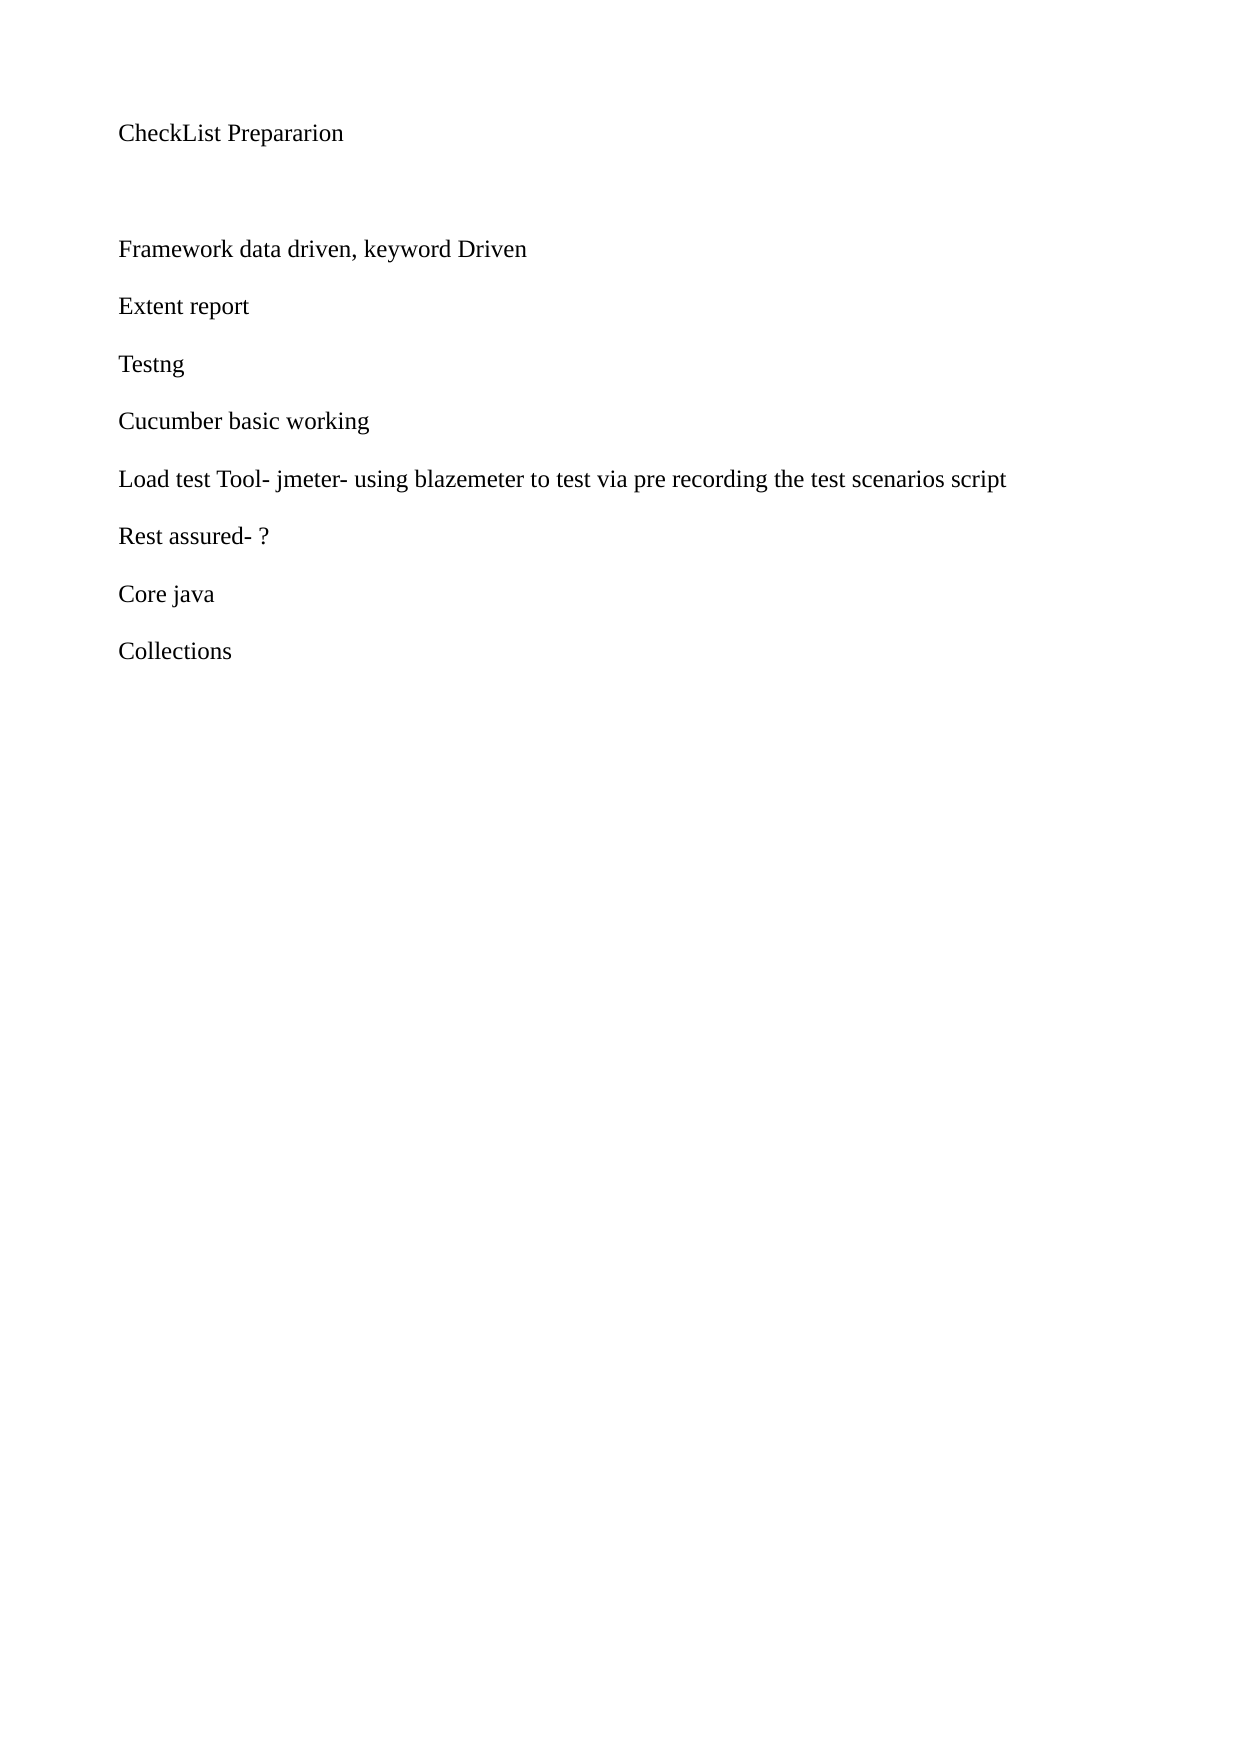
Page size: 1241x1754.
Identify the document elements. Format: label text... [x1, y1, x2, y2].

text Collections [118, 636, 1122, 665]
text Cucumber basic working [118, 406, 1122, 435]
text Testng [118, 349, 1122, 378]
text Framework data driven, keyword Driven [118, 234, 1122, 263]
text Core java [118, 579, 1122, 608]
text Extent report [118, 291, 1122, 320]
text Rest assured- ? [118, 521, 1122, 550]
text Load test Tool- jmeter- using blazemeter to test via pre recording the test scenarios script [118, 464, 1122, 493]
